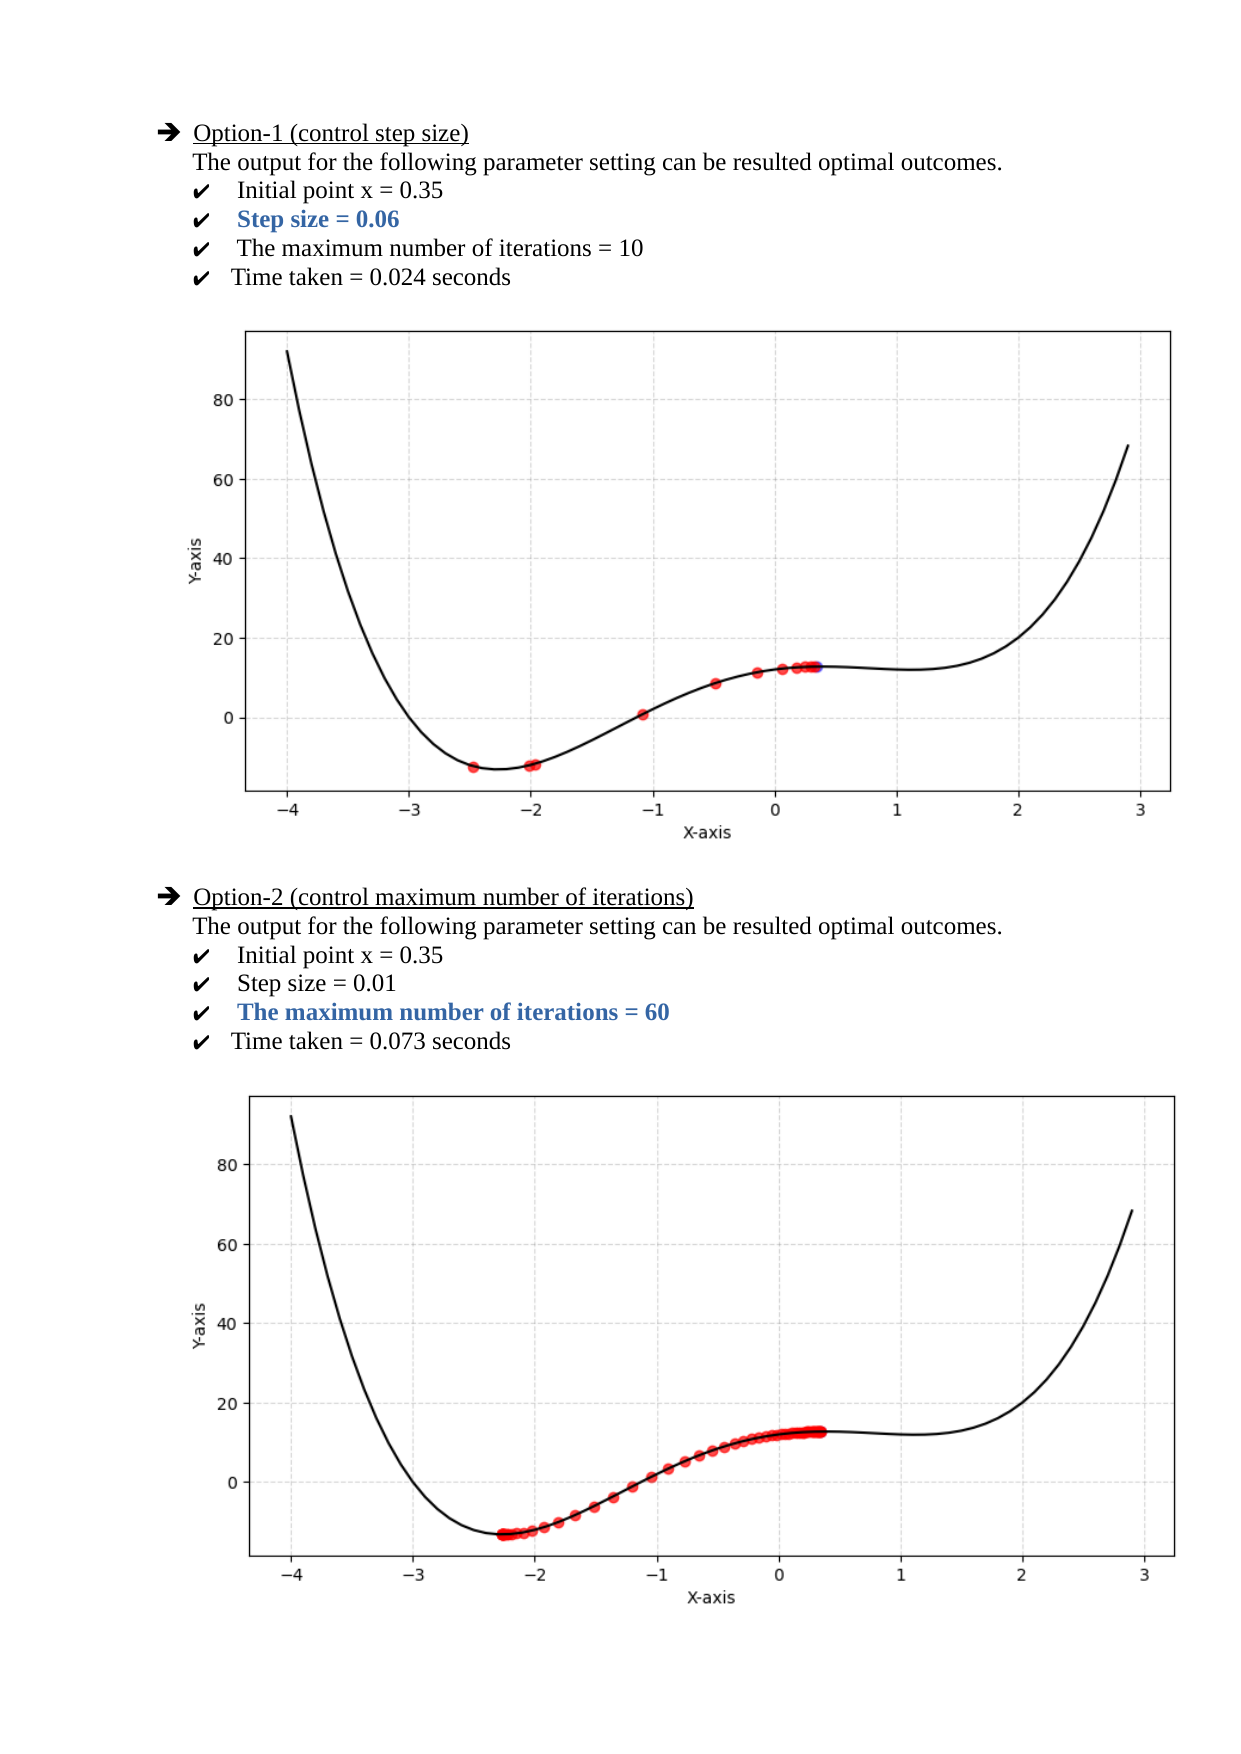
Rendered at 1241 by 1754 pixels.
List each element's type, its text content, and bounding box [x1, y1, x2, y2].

list Time taken = 0.024 seconds [193, 262, 1122, 291]
list The maximum number of iterations = 10 [193, 233, 1122, 262]
list Initial point x = 0.35 [193, 176, 1122, 204]
picture [181, 1084, 1186, 1619]
list Step size = 0.01 [193, 968, 1122, 997]
list Time taken = 0.073 seconds [193, 1026, 1122, 1055]
list The maximum number of iterations = 60 [193, 997, 1122, 1026]
list Option-2 (control maximum number of iterations) [156, 882, 1122, 911]
list Initial point x = 0.35 [193, 940, 1122, 968]
text The output for the following parameter setting can be resulted optimal outcomes. [118, 147, 1122, 176]
text The output for the following parameter setting can be resulted optimal outcomes. [118, 911, 1122, 940]
list Option-1 (control step size) [156, 118, 1122, 147]
list Step size = 0.06 [193, 204, 1122, 233]
picture [177, 319, 1182, 854]
